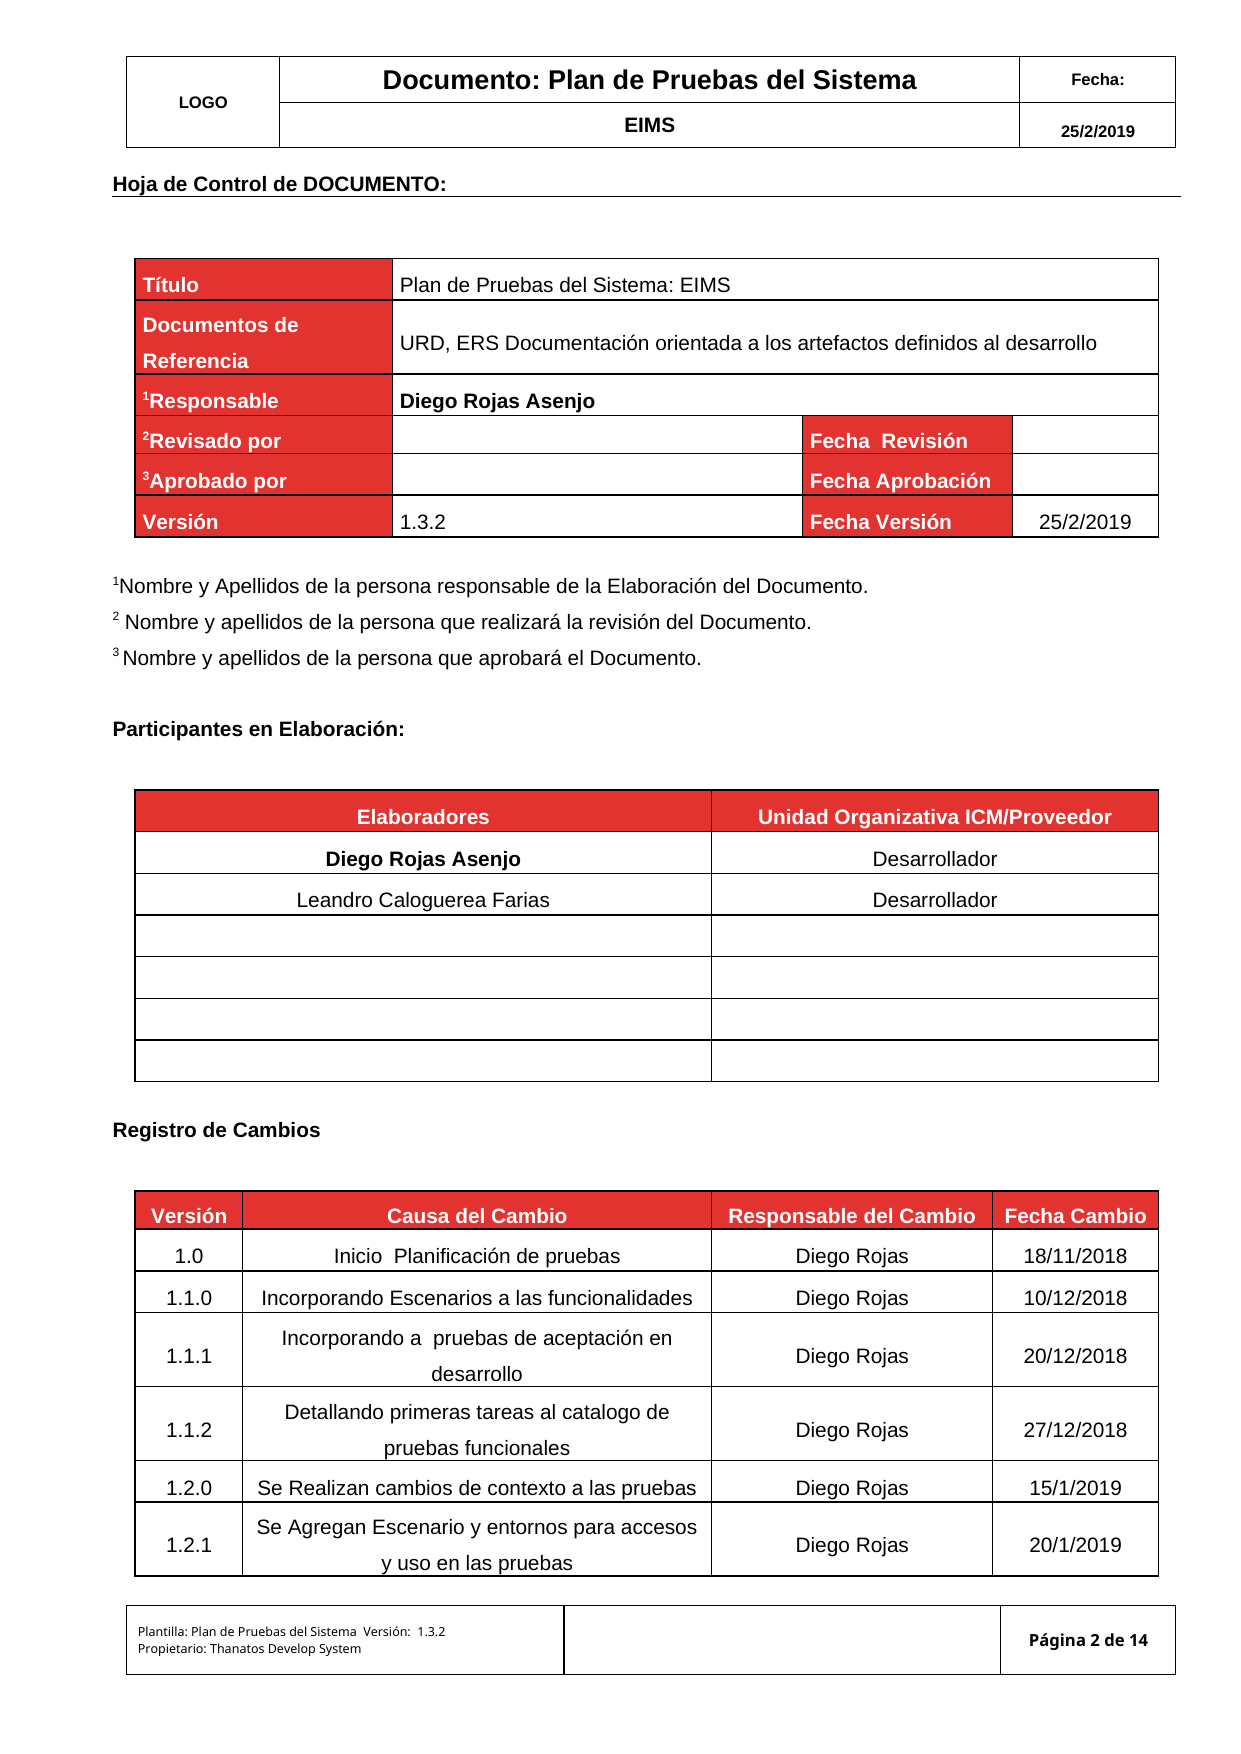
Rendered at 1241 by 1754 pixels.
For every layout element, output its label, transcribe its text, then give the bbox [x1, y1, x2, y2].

table_cell Diego Rojas [712, 1272, 992, 1312]
table_cell Leandro Caloguerea Farias [136, 874, 711, 914]
table_cell Fecha Versión [803, 496, 1012, 536]
table_cell 1.0 [136, 1230, 242, 1270]
table_cell [1013, 416, 1158, 453]
table_cell [712, 916, 1158, 956]
table_header Plan de Pruebas del Sistema: EIMS [393, 259, 1158, 299]
table_cell 3Aprobado por [136, 454, 392, 494]
table_cell Se Agregan Escenario y entornos para accesos y uso en las pruebas [243, 1503, 711, 1575]
table_cell Fecha Revisión [803, 416, 1012, 453]
table_cell URD, ERS Documentación orientada a los artefactos definidos al desarrollo [393, 301, 1158, 373]
table_cell [136, 1041, 711, 1081]
table_cell Desarrollador [712, 832, 1158, 872]
text 2 Nombre y apellidos de la persona que realizará la revisión del Documento. [112, 609, 1181, 633]
table_header Causa del Cambio [243, 1192, 711, 1228]
table_cell Detallando primeras tareas al catalogo de pruebas funcionales [243, 1387, 711, 1459]
table_cell Inicio Planificación de pruebas [243, 1230, 711, 1270]
table_cell 20/12/2018 [993, 1313, 1158, 1386]
table_cell [393, 416, 802, 453]
table_cell Documentos de Referencia [136, 301, 392, 373]
table_cell [1013, 454, 1158, 494]
table_cell 1Responsable [136, 375, 392, 415]
table_cell [393, 454, 802, 494]
table_cell [136, 916, 711, 956]
table_header Fecha Cambio [993, 1192, 1158, 1228]
table_cell Desarrollador [712, 874, 1158, 914]
text Registro de Cambios [112, 1118, 1181, 1142]
table_cell 18/11/2018 [993, 1230, 1158, 1270]
table_cell 1.1.0 [136, 1272, 242, 1312]
table_cell [136, 957, 711, 997]
table_cell Incorporando Escenarios a las funcionalidades [243, 1272, 711, 1312]
table_cell Diego Rojas [712, 1461, 992, 1501]
table_cell Diego Rojas [712, 1503, 992, 1575]
table_cell 15/1/2019 [993, 1461, 1158, 1501]
table_cell Fecha Aprobación [803, 454, 1012, 494]
table_cell 1.1.1 [136, 1313, 242, 1386]
text 1Nombre y Apellidos de la persona responsable de la Elaboración del Documento. [112, 573, 1181, 597]
table_cell 10/12/2018 [993, 1272, 1158, 1312]
table_header Versión [136, 1192, 242, 1228]
table_cell [136, 999, 711, 1039]
table_cell [712, 999, 1158, 1039]
table_cell Versión [136, 496, 392, 536]
table_cell [712, 957, 1158, 997]
table_cell Diego Rojas [712, 1313, 992, 1386]
table_cell Diego Rojas Asenjo [393, 375, 1158, 415]
table_cell 1.2.1 [136, 1503, 242, 1575]
table_cell 1.2.0 [136, 1461, 242, 1501]
table_cell Se Realizan cambios de contexto a las pruebas [243, 1461, 711, 1501]
table_header Elaboradores [136, 791, 711, 831]
table_header Responsable del Cambio [712, 1192, 992, 1228]
table_header Título [136, 259, 392, 299]
table_cell 1.1.2 [136, 1387, 242, 1459]
table_cell 27/12/2018 [993, 1387, 1158, 1459]
table_cell [712, 1041, 1158, 1081]
title Hoja de Control de DOCUMENTO: [112, 172, 1181, 196]
table_cell Incorporando a pruebas de aceptación en desarrollo [243, 1313, 711, 1386]
text 3 Nombre y apellidos de la persona que aprobará el Documento. [112, 645, 1181, 669]
table_cell 2Revisado por [136, 416, 392, 453]
text Participantes en Elaboración: [112, 717, 1181, 741]
table_cell Diego Rojas Asenjo [136, 832, 711, 872]
table_cell 25/2/2019 [1013, 496, 1158, 536]
table_cell Diego Rojas [712, 1230, 992, 1270]
table_cell 20/1/2019 [993, 1503, 1158, 1575]
table_header Unidad Organizativa ICM/Proveedor [712, 791, 1158, 831]
table_cell Diego Rojas [712, 1387, 992, 1459]
table_cell 1.3.2 [393, 496, 802, 536]
